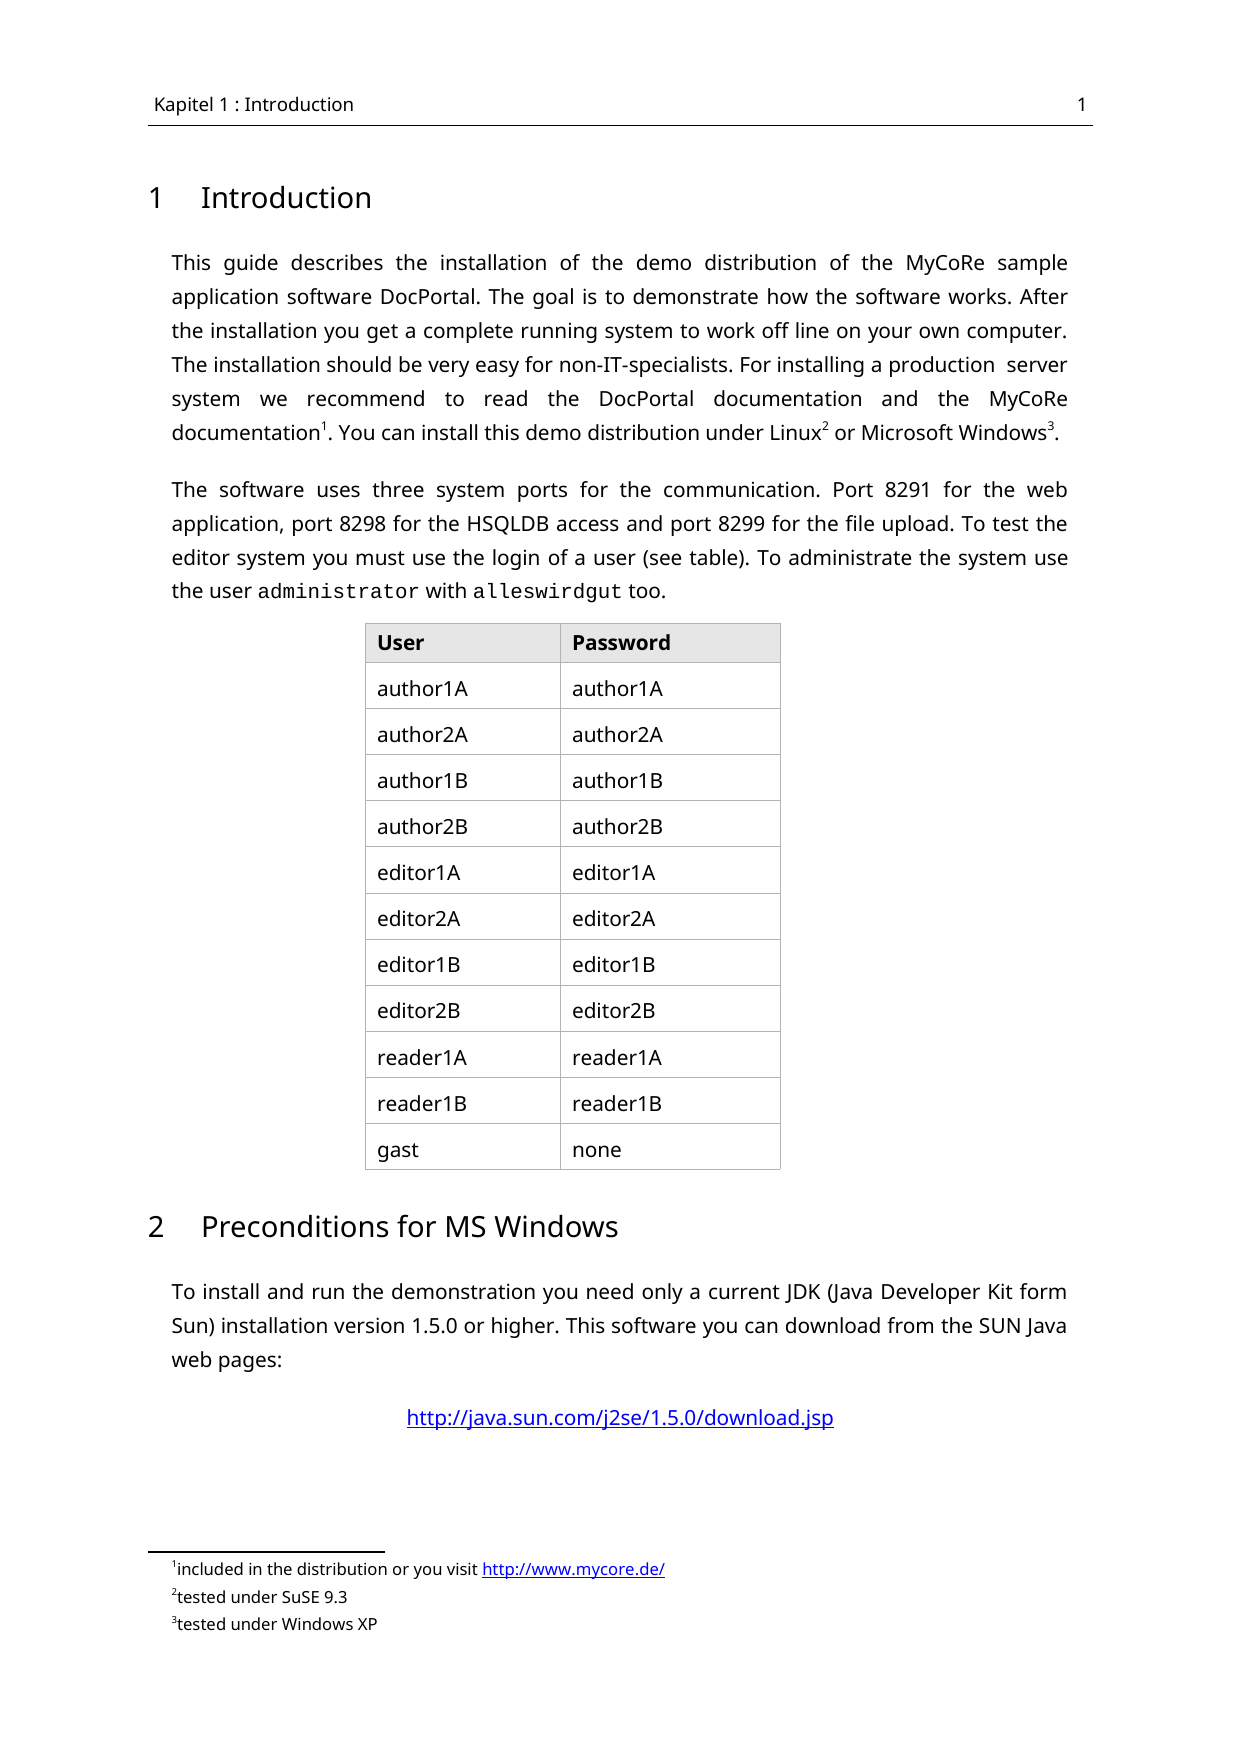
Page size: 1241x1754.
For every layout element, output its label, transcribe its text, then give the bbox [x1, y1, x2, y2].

text tested under SuSE 9.3 [171, 1585, 1069, 1608]
table_cell reader1A [561, 1032, 780, 1077]
text tested under Windows XP [171, 1613, 1069, 1636]
table_cell gast [366, 1124, 560, 1169]
text This guide describes the installation of the demo distribution of the MyCoRe sample application software DocPortal. The goal is to demonstrate how the software works. After the installation you get a complete running system to work off line on your own computer. The installation should be very easy for non-IT-specialists. For installing a production server system we recommend to read the DocPortal documentation and the MyCoRe documentation. You can install this demo distribution under Linux or Microsoft Windows. [171, 248, 1069, 446]
table_cell reader1B [561, 1078, 780, 1123]
subtitle Preconditions for MS Windows [148, 1206, 1092, 1246]
table_cell editor1A [366, 847, 560, 893]
table_cell author2A [366, 709, 560, 754]
text http://java.sun.com/j2se/1.5.0/download.jsp [171, 1403, 1069, 1431]
text To install and run the demonstration you need only a current JDK (Java Developer Kit form Sun) installation version 1.5.0 or higher. This software you can download from the SUN Java web pages: [171, 1277, 1069, 1373]
subtitle Introduction [148, 177, 1092, 217]
table_cell author1A [366, 663, 560, 708]
table_cell editor2B [366, 986, 560, 1031]
table_cell author2B [366, 801, 560, 846]
table_cell editor1B [561, 940, 780, 985]
text The software uses three system ports for the communication. Port 8291 for the web application, port 8298 for the HSQLDB access and port 8299 for the file upload. To test the editor system you must use the login of a user (see table). To administrate the system use the user administrator with alleswirdgut too. [171, 475, 1069, 605]
table_cell reader1B [366, 1078, 560, 1123]
table_cell author1B [366, 755, 560, 800]
table_cell author1B [561, 755, 780, 800]
table_header User [366, 624, 560, 662]
table_cell none [561, 1124, 780, 1169]
table_cell reader1A [366, 1032, 560, 1077]
table_cell editor1B [366, 940, 560, 985]
table_cell author2A [561, 709, 780, 754]
table_cell editor2B [561, 986, 780, 1031]
table_cell editor1A [561, 847, 780, 893]
table_header Password [561, 624, 780, 662]
table_cell editor2A [366, 894, 560, 939]
table_cell author1A [561, 663, 780, 708]
table_cell author2B [561, 801, 780, 846]
text included in the distribution or you visit http://www.mycore.de/ [171, 1558, 1069, 1581]
table_cell editor2A [561, 894, 780, 939]
